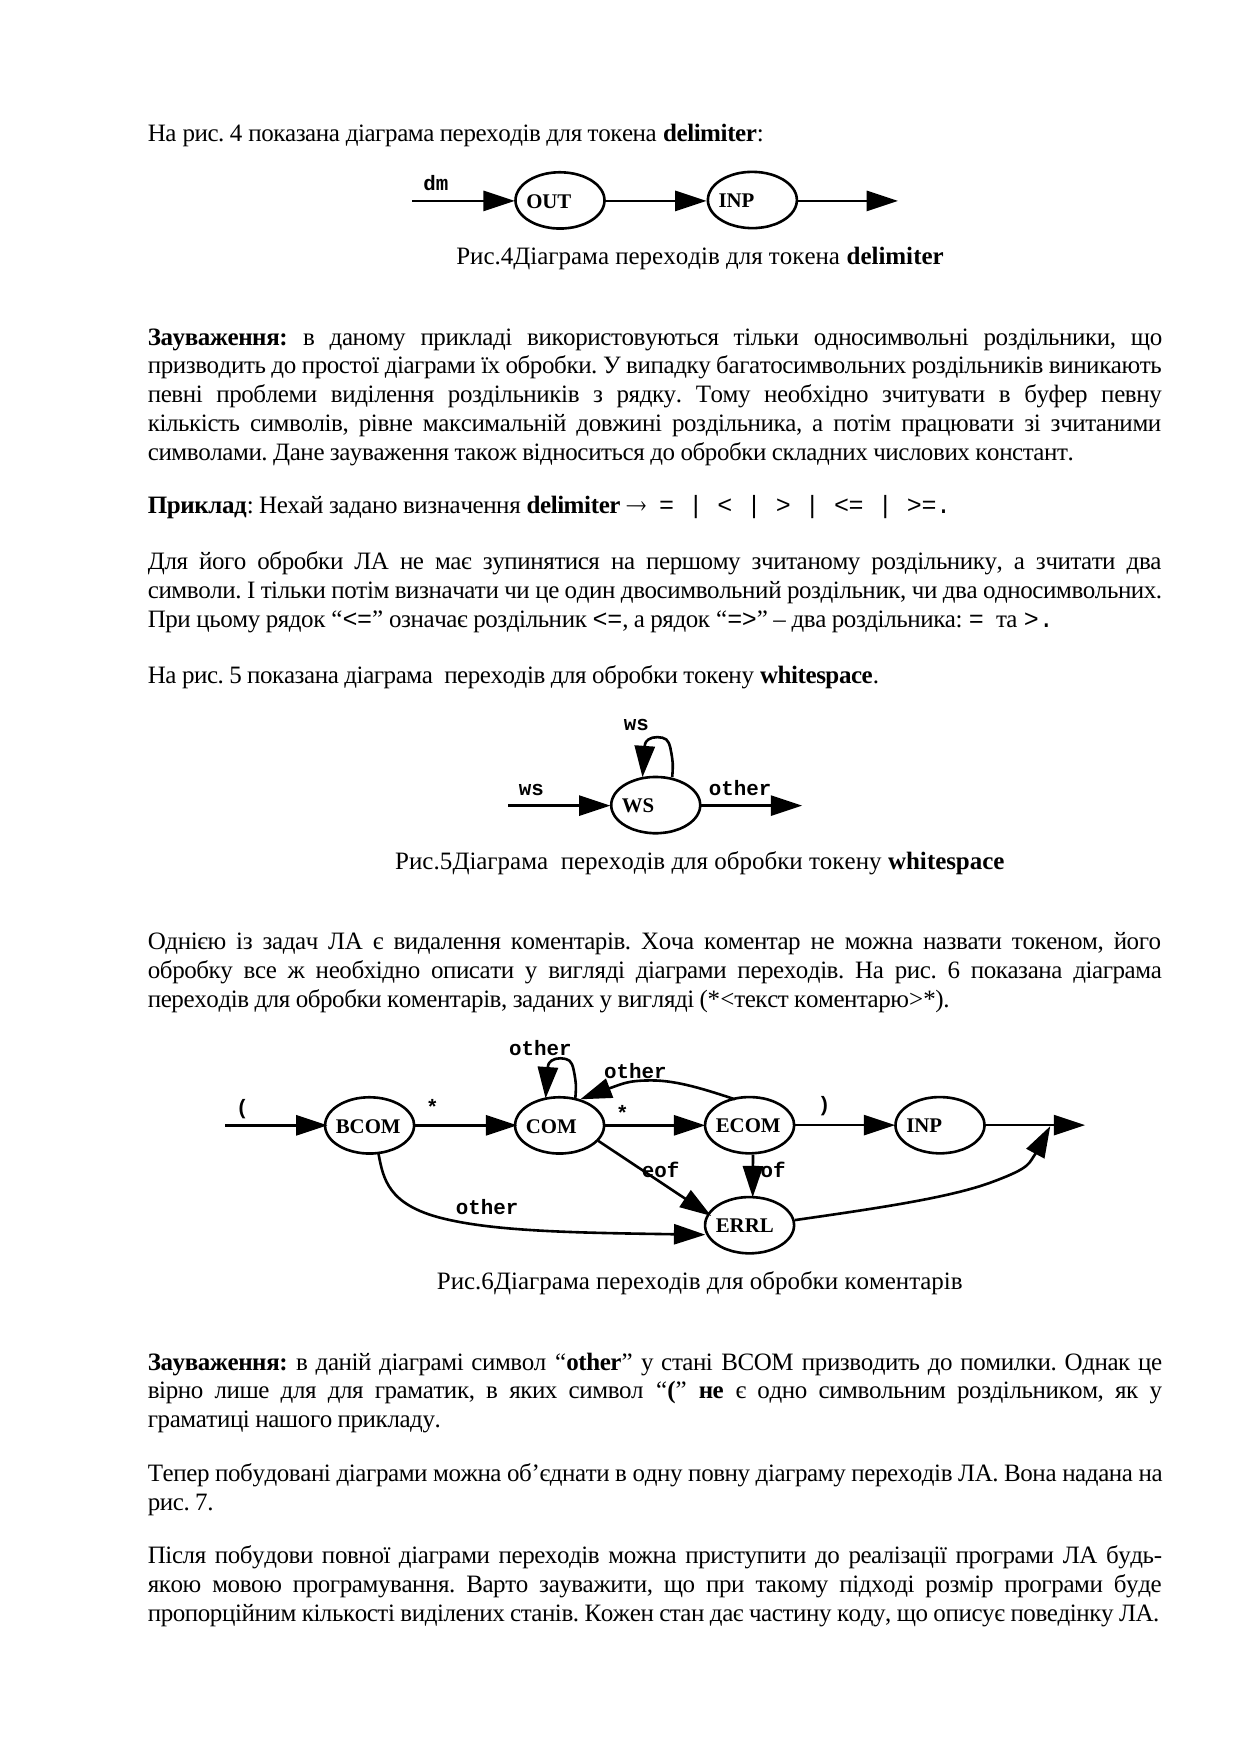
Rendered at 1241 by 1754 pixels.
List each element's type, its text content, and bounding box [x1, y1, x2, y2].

text Приклад: Нехай задано визначення delimiter  = | < | > | <= | >=. [148, 491, 1162, 521]
text Зауваження: в даній діаграмі символ “other” у стані BCOM призводить до помилки. Однак це вірно лише для для граматик, в яких символ “(” не є одно символьним роздільником, як у граматиці нашого прикладу. [148, 1347, 1162, 1433]
text Після побудови повної діаграми переходів можна приступити до реалізації програми ЛА будь-якою мовою програмування. Варто зауважити, що при такому підході розмір програми буде пропорційним кількості виділених станів. Кожен стан дає частину коду, що описує поведінку ЛА. [148, 1540, 1162, 1627]
text Тепер побудовані діаграми можна об’єднати в одну повну діаграму переходів ЛА. Вона надана на рис. 7. [148, 1458, 1162, 1515]
text На рис. 5 показана діаграма переходів для обробки токену whitespace. [148, 660, 1162, 688]
text Однією із задач ЛА є видалення коментарів. Хоча коментар не можна назвати токеном, його обробку все ж необхідно описати у вигляді діаграми переходів. На рис. 6 показана діаграма переходів для обробки коментарів, заданих у вигляді (*<текст коментарю>*). [148, 926, 1162, 1013]
text Для його обробки ЛА не має зупинятися на першому зчитаному роздільнику, а зчитати два символи. І тільки потім визначати чи це один двосимвольний роздільник, чи два односимвольних. При цьому рядок “<=” означає роздільник <=, а рядок “=>” – два роздільника: = та >. [148, 546, 1162, 635]
text На рис. 4 показана діаграма переходів для токена delimiter: [148, 118, 1162, 147]
text Зауваження: в даному прикладі використовуються тільки односимвольні роздільники, що призводить до простої діаграми їх обробки. У випадку багатосимвольних роздільників виникають певні проблеми виділення роздільників з рядку. Тому необхідно зчитувати в буфер певну кількість символів, рівне максимальній довжині роздільника, а потім працювати зі зчитаними символами. Дане зауваження також відноситься до обробки складних числових констант. [148, 322, 1162, 466]
list Діаграма переходів для токена delimiter [148, 241, 1162, 270]
list Діаграма переходів для обробки коментарів [148, 1266, 1162, 1295]
list Діаграма переходів для обробки токену whitespace [148, 846, 1162, 874]
